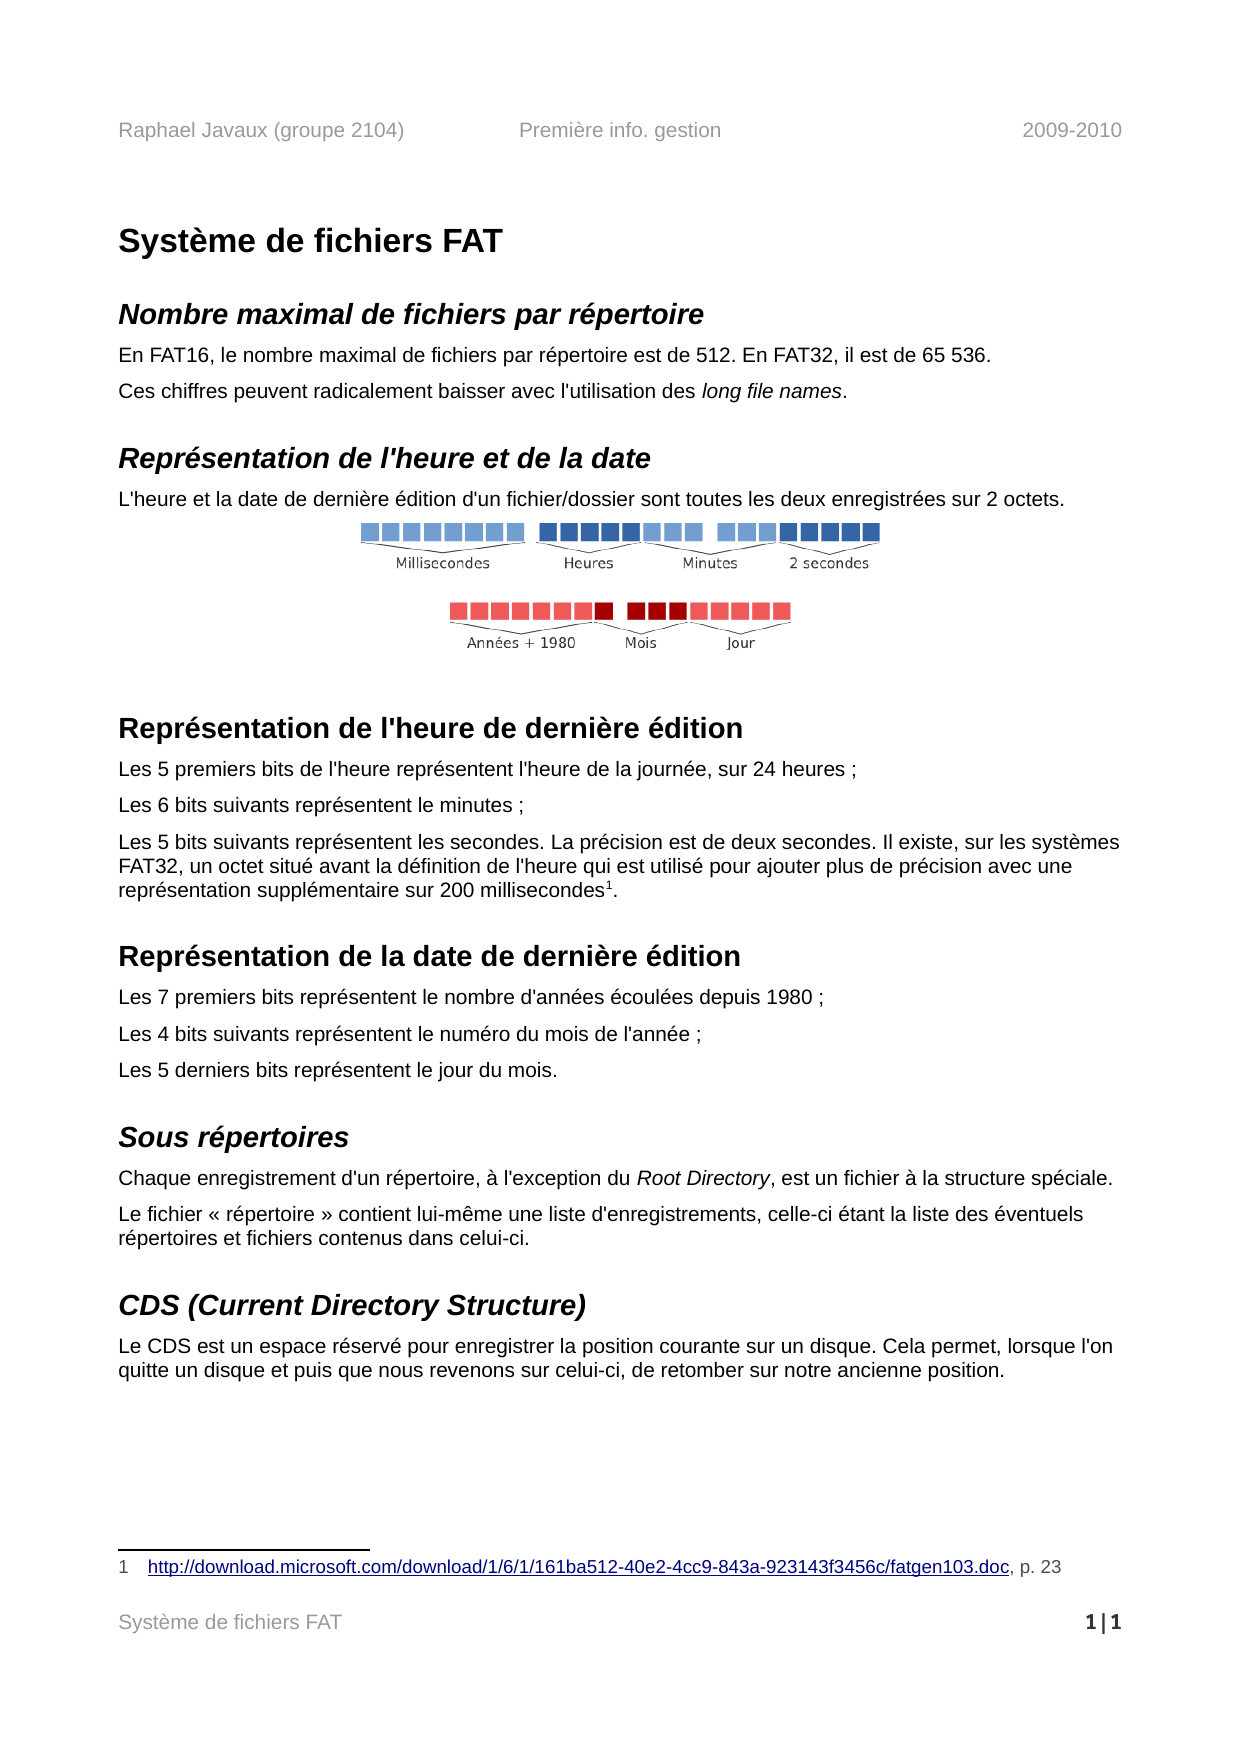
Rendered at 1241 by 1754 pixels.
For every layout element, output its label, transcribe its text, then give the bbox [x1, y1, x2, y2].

subtitle Représentation de la date de dernière édition [118, 939, 1122, 973]
subtitle Sous répertoires [118, 1119, 1122, 1153]
text Le fichier « répertoire » contient lui-même une liste d'enregistrements, celle-ci étant la liste des éventuels répertoires et fichiers contenus dans celui-ci. [118, 1202, 1122, 1250]
subtitle Système de fichiers FAT [118, 221, 1122, 259]
text En FAT16, le nombre maximal de fichiers par répertoire est de 512. En FAT32, il est de 65 536. [118, 343, 1122, 367]
text L'heure et la date de dernière édition d'un fichier/dossier sont toutes les deux enregistrées sur 2 octets. [118, 487, 1122, 511]
text Les 5 premiers bits de l'heure représentent l'heure de la journée, sur 24 heures ; [118, 757, 1122, 781]
subtitle Représentation de l'heure de dernière édition [118, 711, 1122, 744]
subtitle Représentation de l'heure et de la date [118, 441, 1122, 474]
text Les 6 bits suivants représentent le minutes ; [118, 793, 1122, 817]
text Les 4 bits suivants représentent le numéro du mois de l'année ; [118, 1022, 1122, 1046]
text Les 5 bits suivants représentent les secondes. La précision est de deux secondes. Il existe, sur les systèmes FAT32, un octet situé avant la définition de l'heure qui est utilisé pour ajouter plus de précision avec une représentation supplémentaire sur 200 millisecondes. [118, 830, 1122, 902]
text Ces chiffres peuvent radicalement baisser avec l'utilisation des long file names. [118, 379, 1122, 403]
text Chaque enregistrement d'un répertoire, à l'exception du Root Directory, est un fichier à la structure spéciale. [118, 1166, 1122, 1189]
picture [360, 523, 880, 650]
subtitle CDS (Current Directory Structure) [118, 1287, 1122, 1321]
subtitle Nombre maximal de fichiers par répertoire [118, 297, 1122, 330]
text Le CDS est un espace réservé pour enregistrer la position courante sur un disque. Cela permet, lorsque l'on quitte un disque et puis que nous revenons sur celui-ci, de retomber sur notre ancienne position. [118, 1333, 1122, 1381]
text Les 5 derniers bits représentent le jour du mois. [118, 1058, 1122, 1082]
text Les 7 premiers bits représentent le nombre d'années écoulées depuis 1980 ; [118, 985, 1122, 1009]
text http://download.microsoft.com/download/1/6/1/161ba512-40e2-4cc9-843a-923143f3456c/fatgen103.doc, p. 23 [118, 1556, 1122, 1578]
